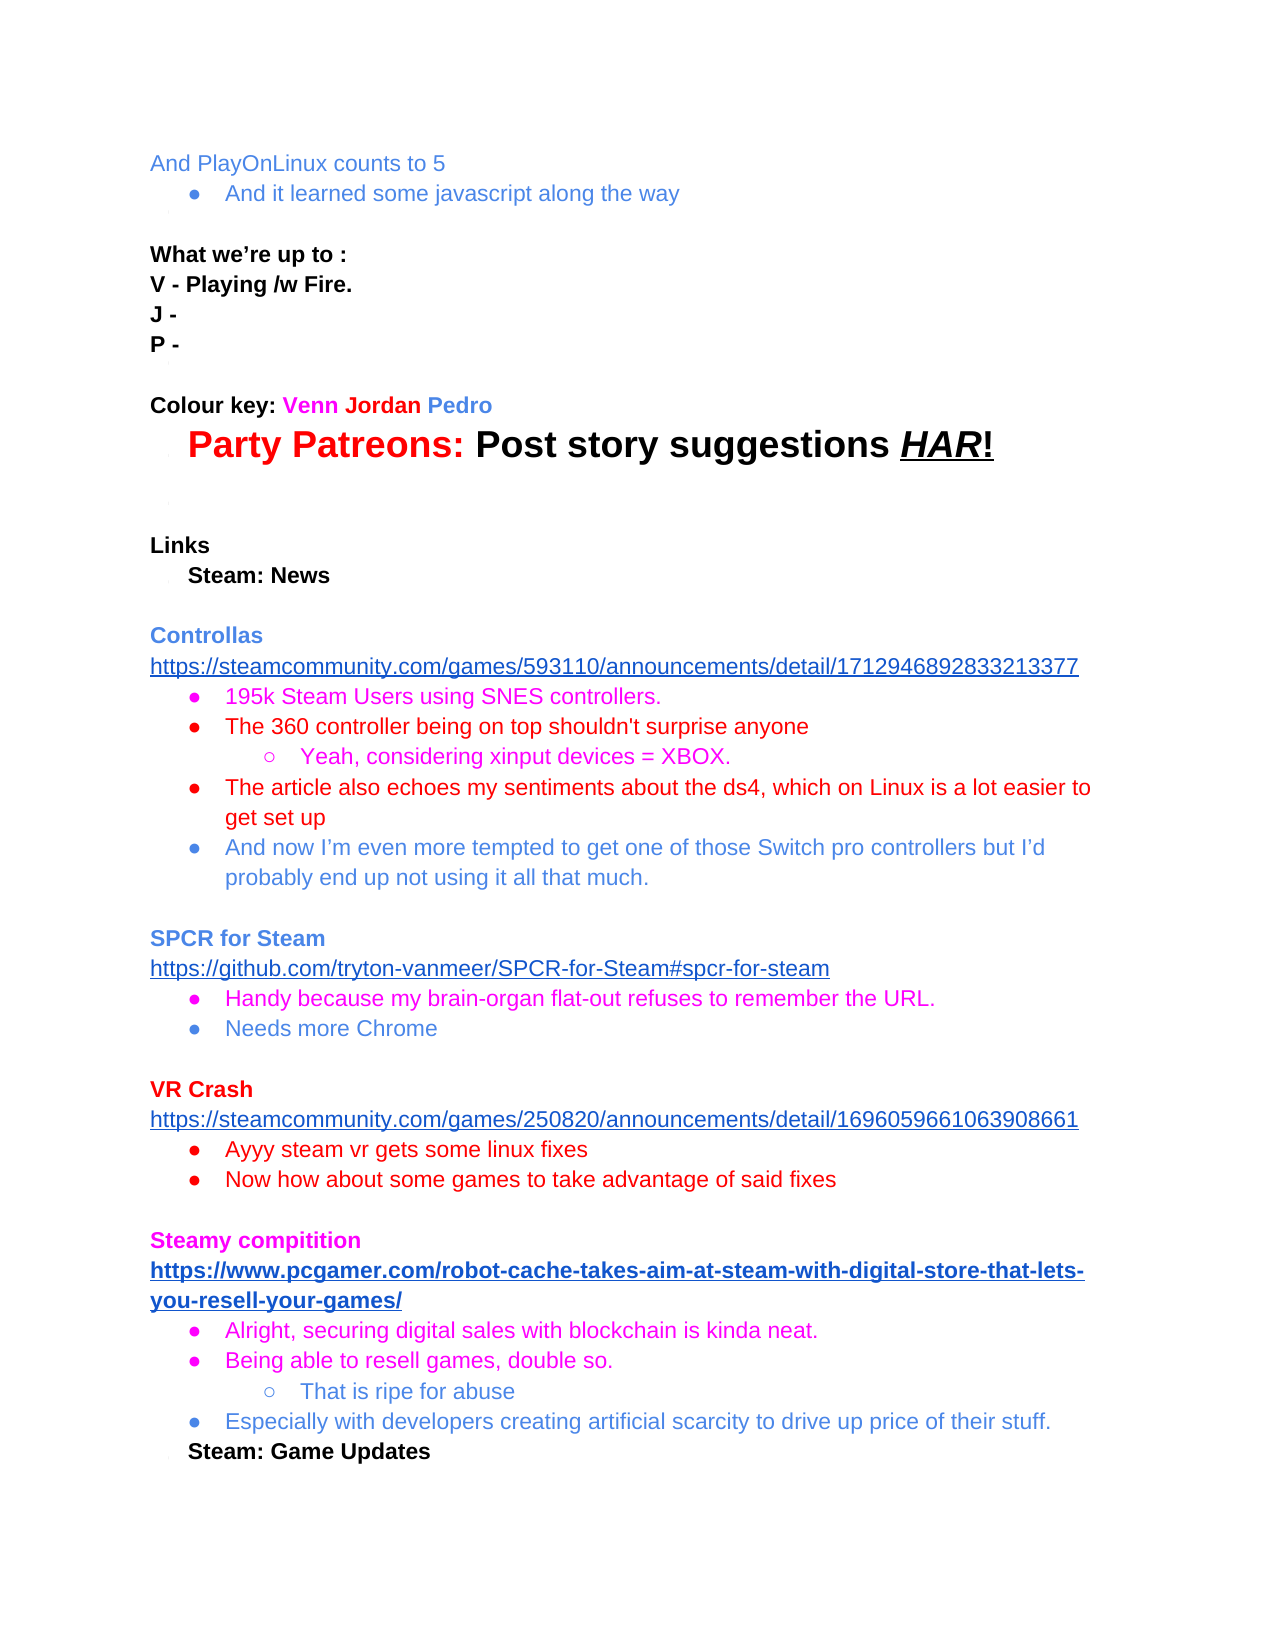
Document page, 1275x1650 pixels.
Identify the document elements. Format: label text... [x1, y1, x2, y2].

list 195k Steam Users using SNES controllers. [187, 683, 1125, 709]
list Ayyy steam vr gets some linux fixes [187, 1136, 1125, 1162]
text https://www.pcgamer.com/robot-cache-takes-aim-at-steam-with-digital-store-that-lets-you-resell-your-games/ [150, 1257, 1125, 1313]
list Needs more Chrome [187, 1015, 1125, 1042]
text Steam: News [150, 562, 1125, 588]
text V - Playing /w Fire. [150, 271, 1125, 297]
list Handy because my brain-organ flat-out refuses to remember the URL. [187, 985, 1125, 1011]
text Links [150, 532, 1125, 558]
text Party Patreons: Post story suggestions HAR! [150, 422, 1125, 465]
text VR Crash [150, 1076, 1125, 1102]
list Alright, securing digital sales with blockchain is kinda neat. [187, 1317, 1125, 1344]
text What we’re up to : [150, 241, 1125, 267]
list The 360 controller being on top shouldn't surprise anyone [187, 713, 1125, 739]
list The article also echoes my sentiments about the ds4, which on Linux is a lot easier to get set up [187, 773, 1125, 830]
text https://steamcommunity.com/games/593110/announcements/detail/1712946892833213377 [150, 653, 1125, 679]
text SPCR for Steam [150, 924, 1125, 951]
list That is ripe for abuse [262, 1378, 1125, 1404]
text Steamy compitition [150, 1227, 1125, 1253]
list Yeah, considering xinput devices = XBOX. [262, 743, 1125, 770]
list Especially with developers creating artificial scarcity to drive up price of their stuff. [187, 1408, 1125, 1434]
list Being able to resell games, double so. [187, 1347, 1125, 1374]
list And it learned some javascript along the way [187, 180, 1125, 207]
text And PlayOnLinux counts to 5 [150, 150, 1125, 176]
text Colour key: Venn Jordan Pedro [150, 392, 1125, 418]
text Steam: Game Updates [150, 1438, 1125, 1464]
text https://steamcommunity.com/games/250820/announcements/detail/1696059661063908661 [150, 1106, 1125, 1132]
text Controllas [150, 622, 1125, 649]
text https://github.com/tryton-vanmeer/SPCR-for-Steam#spcr-for-steam [150, 955, 1125, 981]
text J - [150, 301, 1125, 327]
list And now I’m even more tempted to get one of those Switch pro controllers but I’d probably end up not using it all that much. [187, 834, 1125, 891]
text P - [150, 331, 1125, 358]
list Now how about some games to take advantage of said fixes [187, 1166, 1125, 1193]
